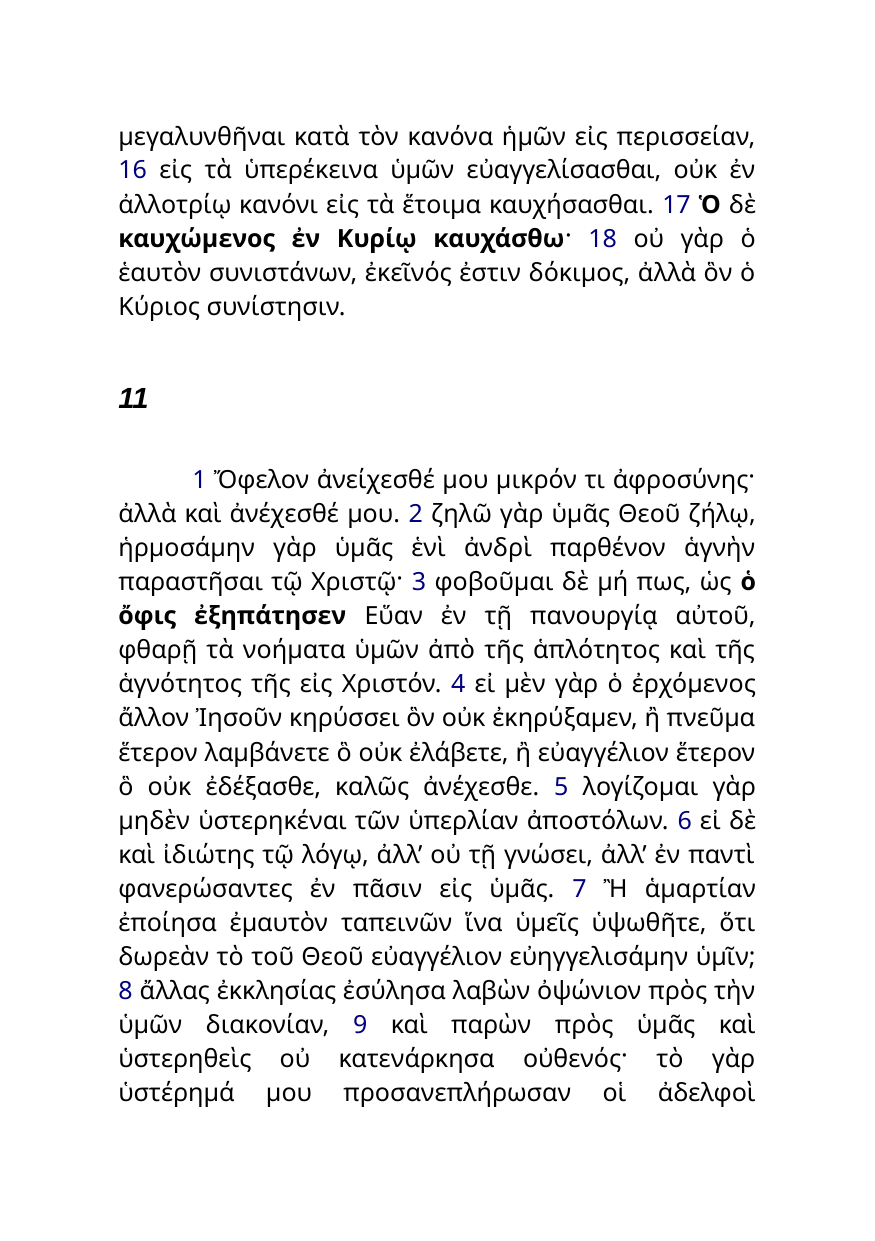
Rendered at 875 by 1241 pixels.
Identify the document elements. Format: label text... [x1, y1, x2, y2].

subtitle 11 [118, 382, 756, 415]
text μεγαλυνθῆναι κατὰ τὸν κανόνα ἡμῶν εἰς περισσείαν, 16 εἰς τὰ ὑπερέκεινα ὑμῶν εὐαγγελίσασθαι, οὐκ ἐν ἀλλοτρίῳ κανόνι εἰς τὰ ἕτοιμα καυχήσασθαι. 17 Ὁ δὲ καυχώμενος ἐν Κυρίῳ καυχάσθω· 18 οὐ γὰρ ὁ ἑαυτὸν συνιστάνων, ἐκεῖνός ἐστιν δόκιμος, ἀλλὰ ὃν ὁ Κύριος συνίστησιν. [118, 118, 756, 322]
text 1 Ὄφελον ἀνείχεσθέ μου μικρόν τι ἀφροσύνης· ἀλλὰ καὶ ἀνέχεσθέ μου. 2 ζηλῶ γὰρ ὑμᾶς Θεοῦ ζήλῳ, ἡρμοσάμην γὰρ ὑμᾶς ἑνὶ ἀνδρὶ παρθένον ἁγνὴν παραστῆσαι τῷ Χριστῷ· 3 φοβοῦμαι δὲ μή πως, ὡς ὁ ὄφις ἐξηπάτησεν Εὕαν ἐν τῇ πανουργίᾳ αὐτοῦ, φθαρῇ τὰ νοήματα ὑμῶν ἀπὸ τῆς ἁπλότητος καὶ τῆς ἁγνότητος τῆς εἰς Χριστόν. 4 εἰ μὲν γὰρ ὁ ἐρχόμενος ἄλλον Ἰησοῦν κηρύσσει ὃν οὐκ ἐκηρύξαμεν, ἢ πνεῦμα ἕτερον λαμβάνετε ὃ οὐκ ἐλάβετε, ἢ εὐαγγέλιον ἕτερον ὃ οὐκ ἐδέξασθε, καλῶς ἀνέχεσθε. 5 λογίζομαι γὰρ μηδὲν ὑστερηκέναι τῶν ὑπερλίαν ἀποστόλων. 6 εἰ δὲ καὶ ἰδιώτης τῷ λόγῳ, ἀλλ’ οὐ τῇ γνώσει, ἀλλ’ ἐν παντὶ φανερώσαντες ἐν πᾶσιν εἰς ὑμᾶς. 7 Ἢ ἁμαρτίαν ἐποίησα ἐμαυτὸν ταπεινῶν ἵνα ὑμεῖς ὑψωθῆτε, ὅτι δωρεὰν τὸ τοῦ Θεοῦ εὐαγγέλιον εὐηγγελισάμην ὑμῖν; 8 ἄλλας ἐκκλησίας ἐσύλησα λαβὼν ὀψώνιον πρὸς τὴν ὑμῶν διακονίαν, 9 καὶ παρὼν πρὸς ὑμᾶς καὶ ὑστερηθεὶς οὐ κατενάρκησα οὐθενός· τὸ γὰρ ὑστέρημά μου προσανεπλήρωσαν οἱ ἀδελφοὶ [118, 462, 756, 1109]
